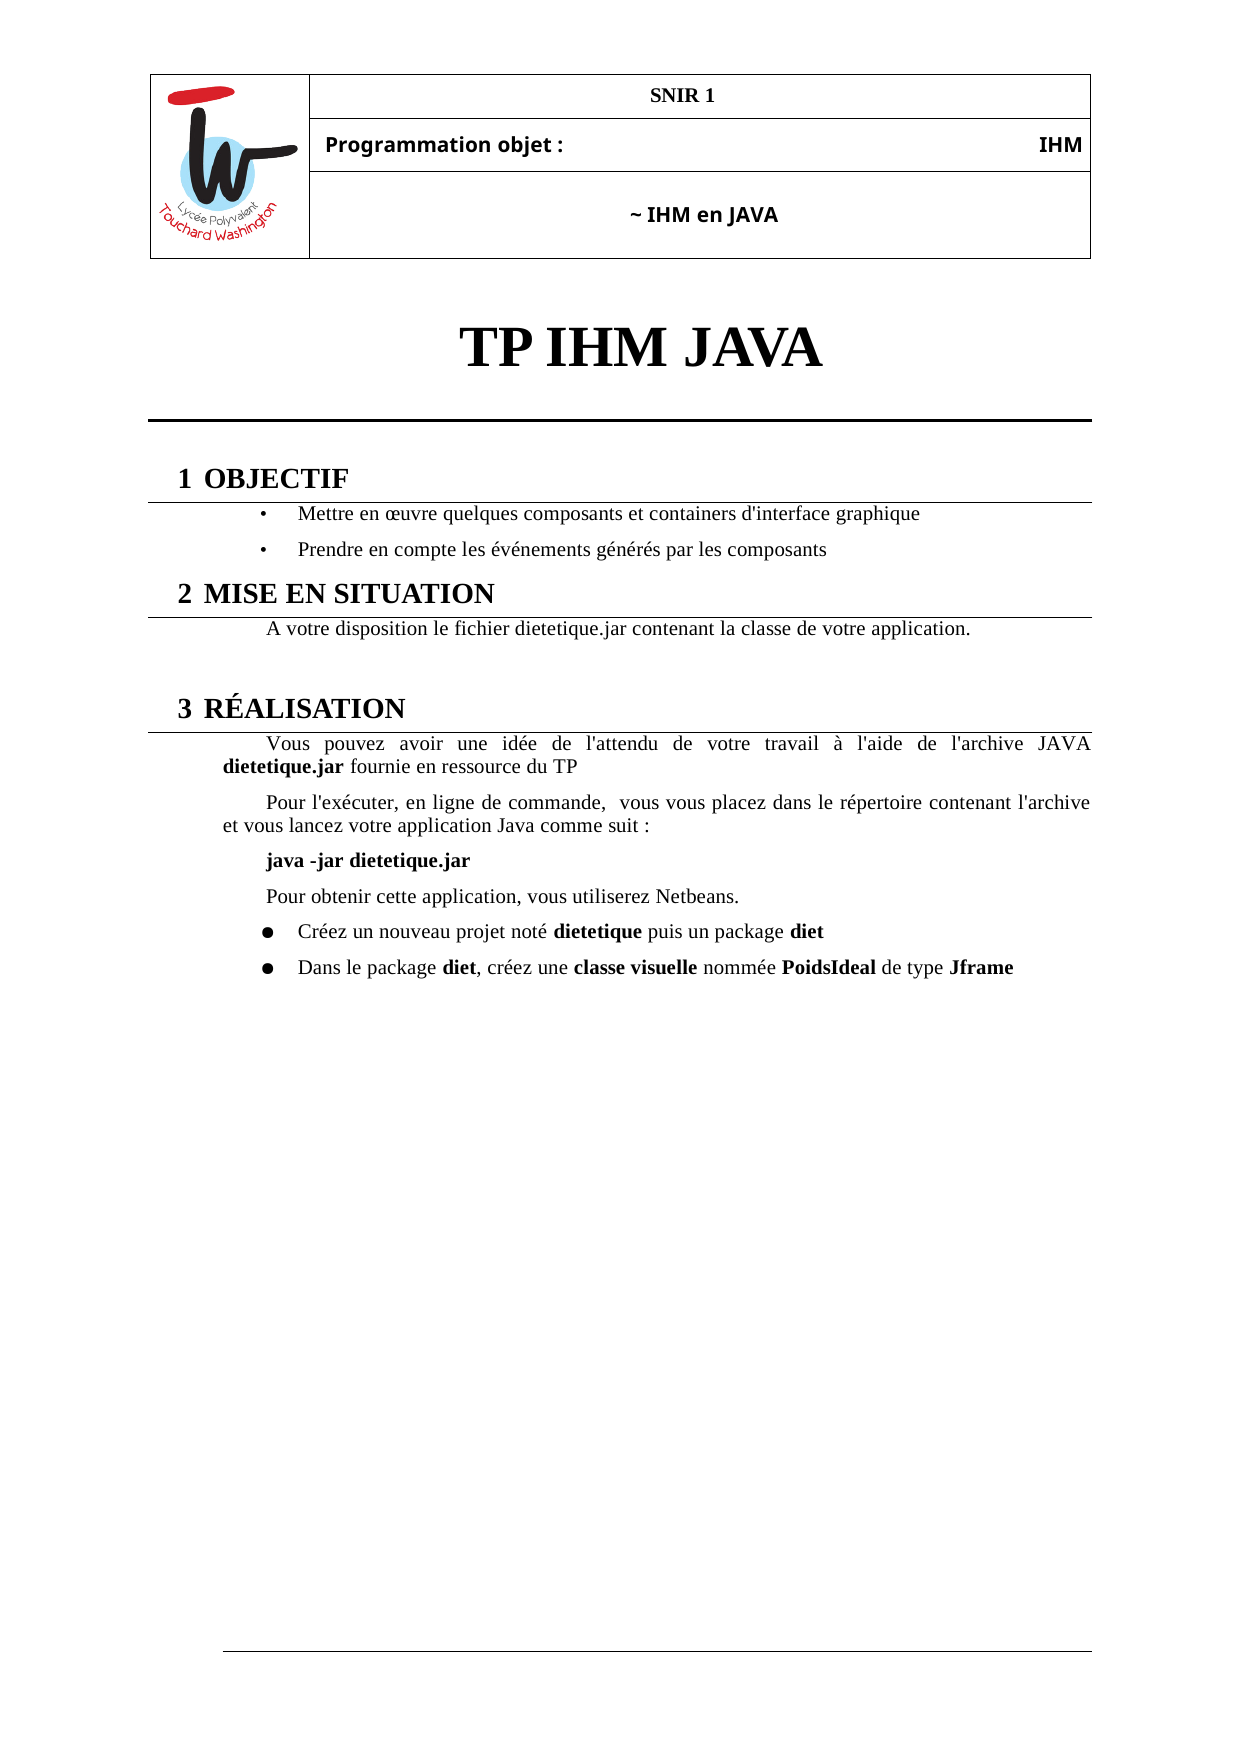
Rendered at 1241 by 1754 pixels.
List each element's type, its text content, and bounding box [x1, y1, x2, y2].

subtitle objectif [148, 458, 1092, 502]
list Créez un nouveau projet noté dietetique puis un package diet [260, 920, 1092, 943]
subtitle Mise en situation [148, 573, 1092, 617]
list Prendre en compte les événements générés par les composants [260, 538, 1092, 561]
text Pour obtenir cette application, vous utiliserez Netbeans. [223, 884, 1092, 908]
text A votre disposition le fichier dietetique.jar contenant la classe de votre application. [223, 618, 1092, 640]
text java -jar dietetique.jar [223, 849, 1092, 872]
text Pour l'exécuter, en ligne de commande, vous vous placez dans le répertoire contenant l'archive et vous lancez votre application Java comme suit : [223, 791, 1092, 837]
list Mettre en œuvre quelques composants et containers d'interface graphique [260, 503, 1092, 525]
text TP IHM JAVA [148, 319, 1092, 419]
list Dans le package diet, créez une classe visuelle nommée PoidsIdeal de type Jframe [260, 956, 1092, 979]
picture [158, 86, 298, 242]
text Vous pouvez avoir une idée de l'attendu de votre travail à l'aide de l'archive JAVA dietetique.jar fournie en ressource du TP [223, 733, 1092, 778]
subtitle Réalisation [148, 688, 1092, 732]
